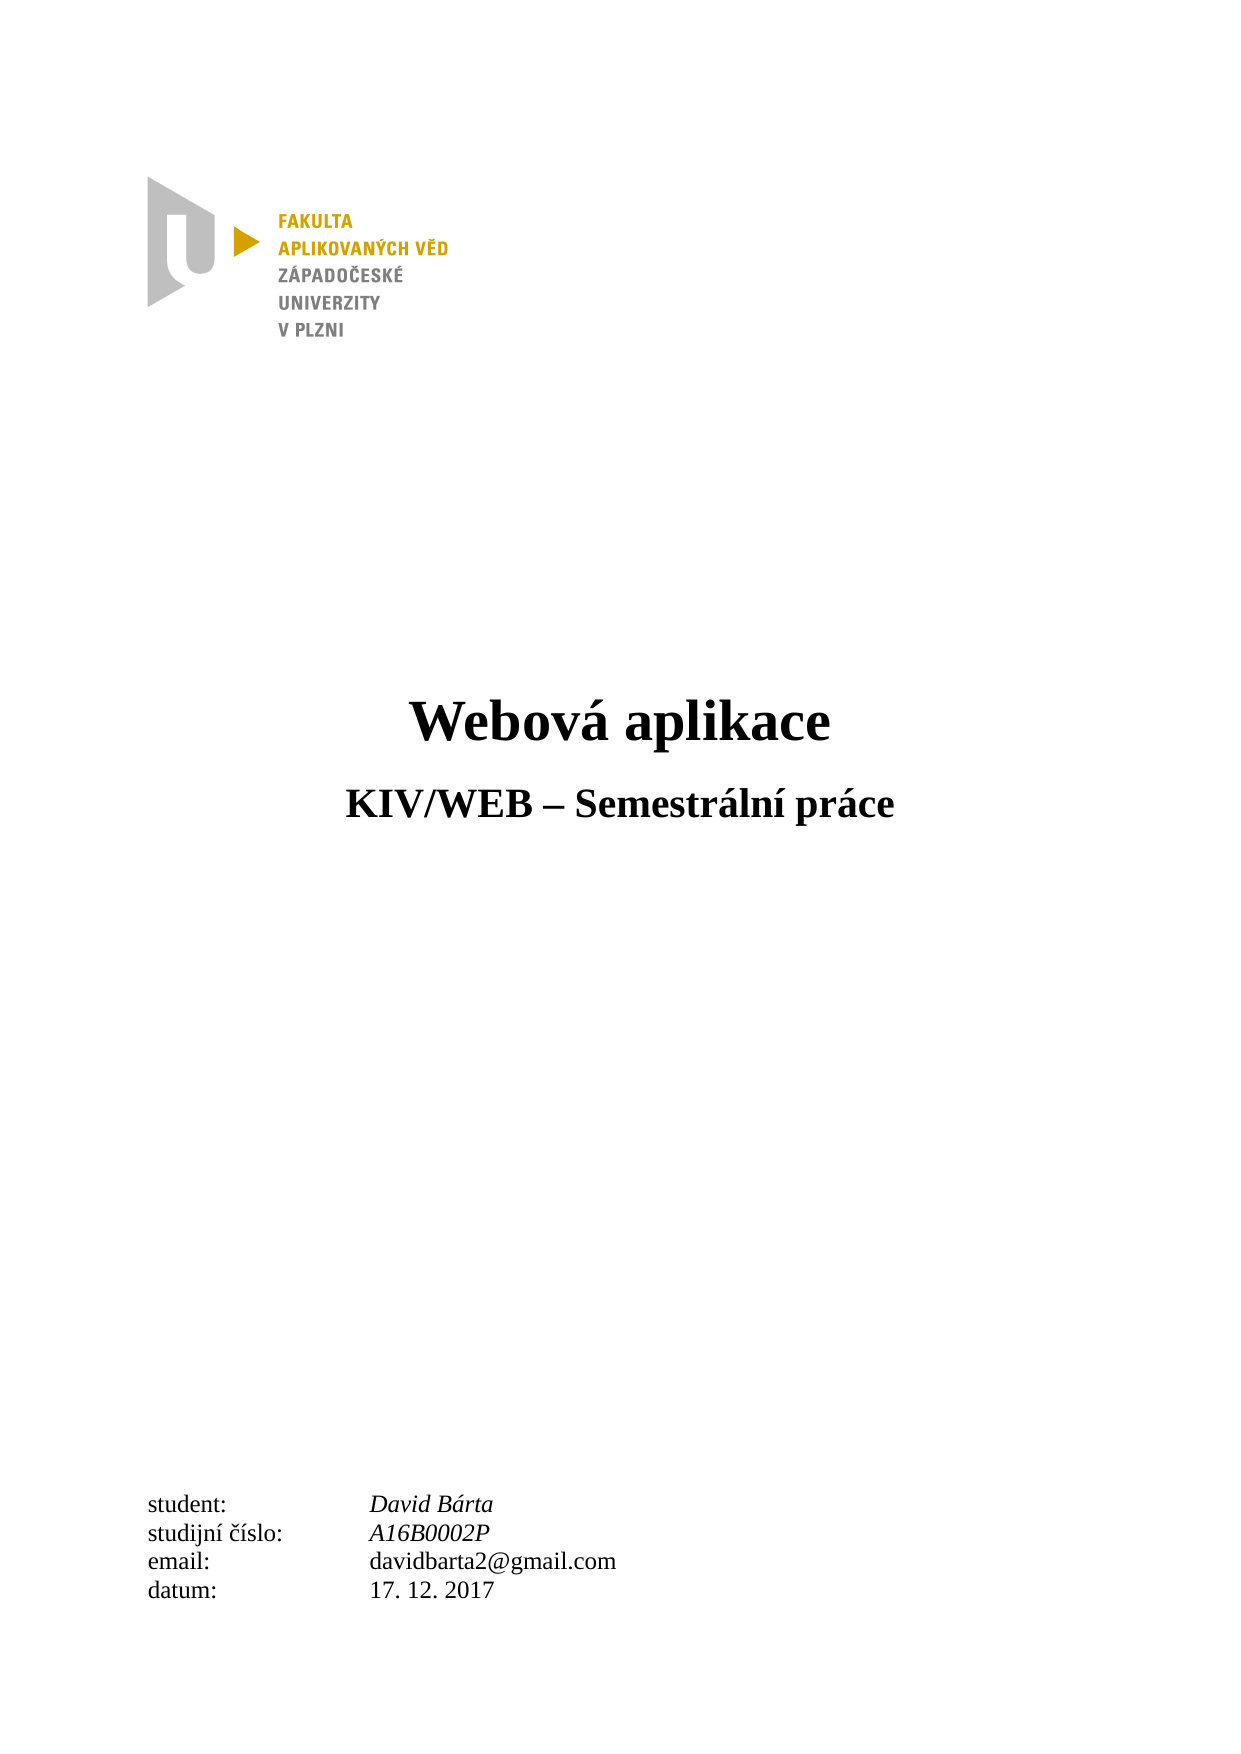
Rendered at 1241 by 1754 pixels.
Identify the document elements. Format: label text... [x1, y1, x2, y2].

text studijní číslo: A16B0002P [148, 1518, 1092, 1546]
picture [147, 176, 448, 337]
text student: David Bárta [148, 1489, 1092, 1518]
text datum: 17. 12. 2017 [148, 1575, 1092, 1604]
text email: davidbarta2@gmail.com [148, 1546, 1092, 1575]
subtitle KIV/WEB – Semestrální práce [148, 778, 1092, 826]
text Webová aplikace [148, 686, 1092, 753]
